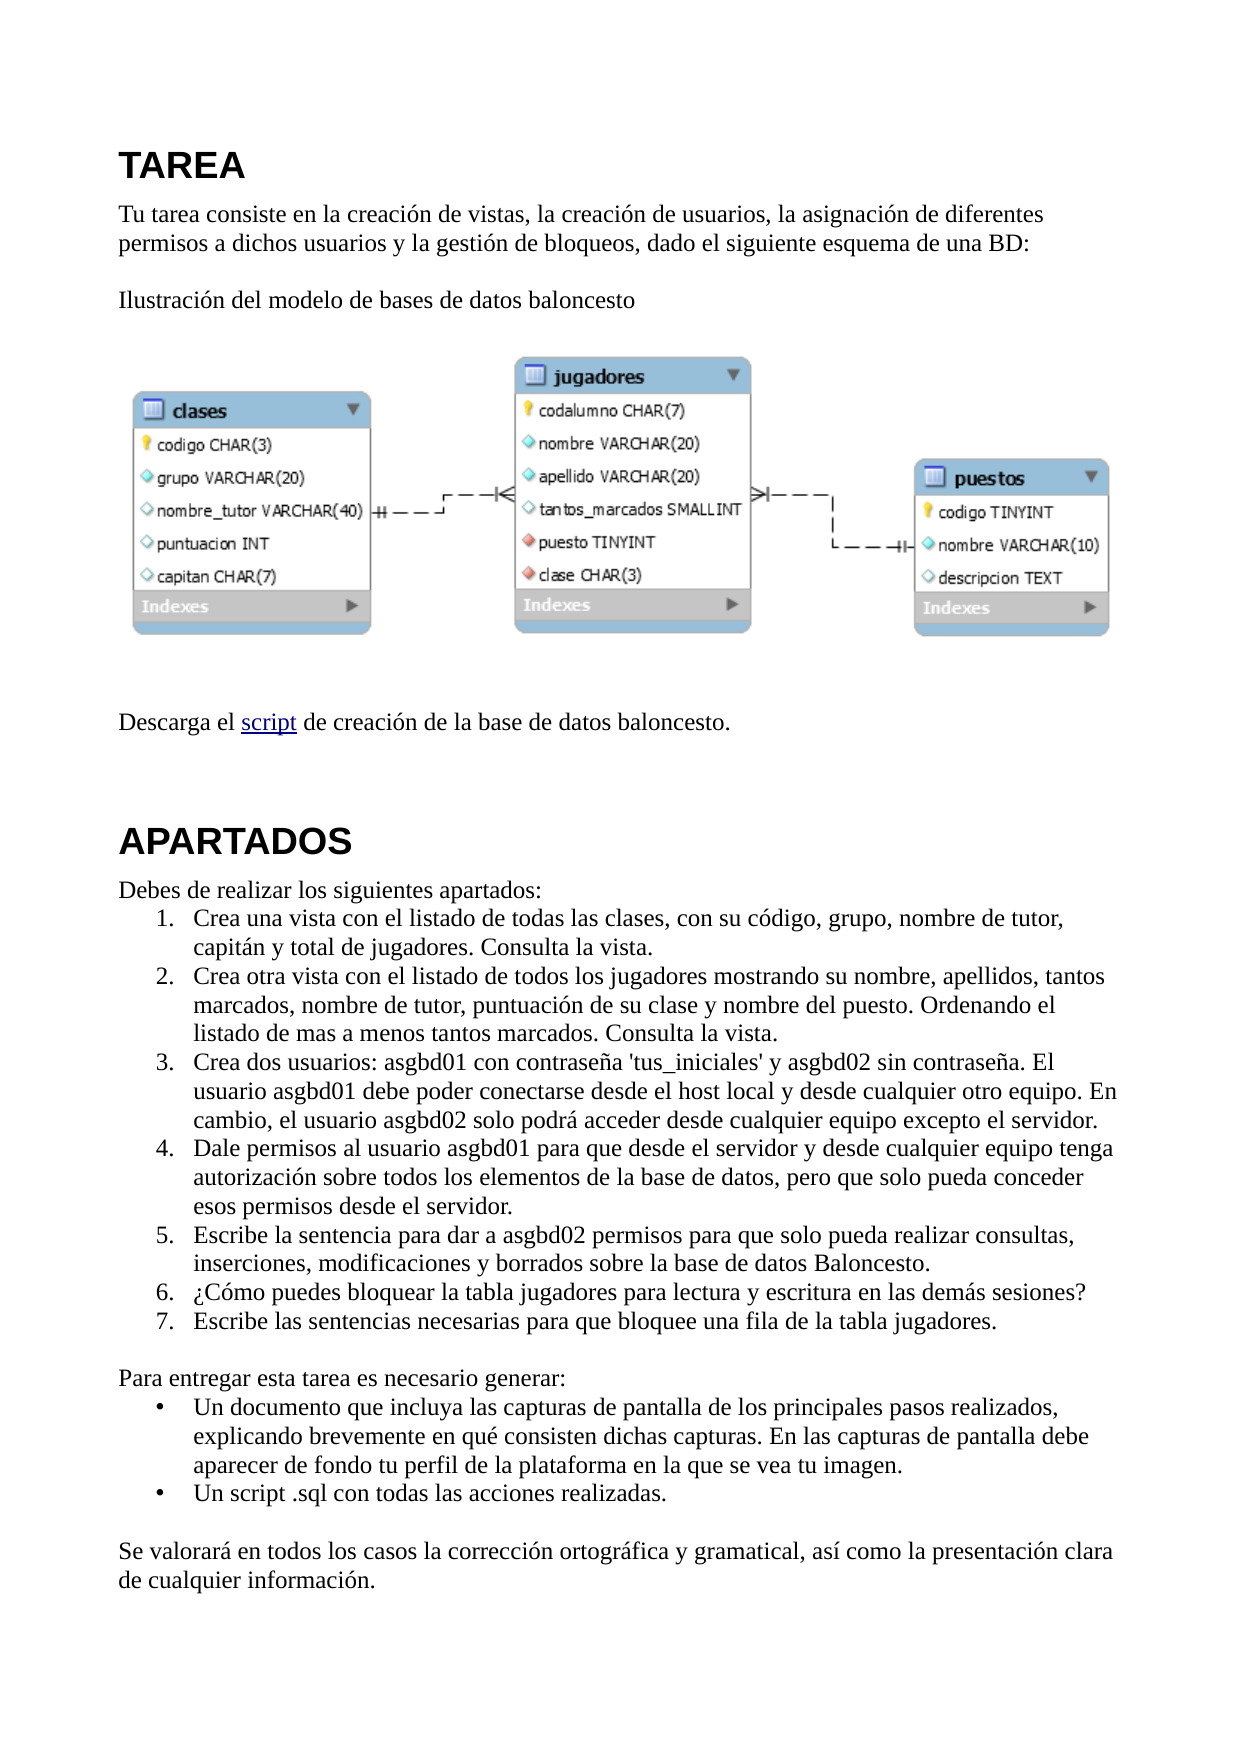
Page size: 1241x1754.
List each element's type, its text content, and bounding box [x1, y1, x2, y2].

list Dale permisos al usuario asgbd01 para que desde el servidor y desde cualquier equipo tenga autorización sobre todos los elementos de la base de datos, pero que solo pueda conceder esos permisos desde el servidor. [156, 1133, 1122, 1220]
text Para entregar esta tarea es necesario generar: [118, 1363, 1122, 1392]
text Se valorará en todos los casos la corrección ortográfica y gramatical, así como la presentación clara de cualquier información. [118, 1536, 1122, 1593]
picture [118, 343, 1123, 650]
text Descarga el script de creación de la base de datos baloncesto. [118, 707, 1122, 736]
list Crea otra vista con el listado de todos los jugadores mostrando su nombre, apellidos, tantos marcados, nombre de tutor, puntuación de su clase y nombre del puesto. Ordenando el listado de mas a menos tantos marcados. Consulta la vista. [156, 961, 1122, 1047]
text Tu tarea consiste en la creación de vistas, la creación de usuarios, la asignación de diferentes permisos a dichos usuarios y la gestión de bloqueos, dado el siguiente esquema de una BD: [118, 199, 1122, 257]
list Un script .sql con todas las acciones realizadas. [156, 1478, 1122, 1507]
list Crea dos usuarios: asgbd01 con contraseña 'tus_iniciales' y asgbd02 sin contraseña. El usuario asgbd01 debe poder conectarse desde el host local y desde cualquier otro equipo. En cambio, el usuario asgbd02 solo podrá acceder desde cualquier equipo excepto el servidor. [156, 1047, 1122, 1133]
list Escribe la sentencia para dar a asgbd02 permisos para que solo pueda realizar consultas, inserciones, modificaciones y borrados sobre la base de datos Baloncesto. [156, 1220, 1122, 1277]
subtitle APARTADOS [118, 818, 1122, 862]
list ¿Cómo puedes bloquear la tabla jugadores para lectura y escritura en las demás sesiones? [156, 1277, 1122, 1306]
list Un documento que incluya las capturas de pantalla de los principales pasos realizados, explicando brevemente en qué consisten dichas capturas. En las capturas de pantalla debe aparecer de fondo tu perfil de la plataforma en la que se vea tu imagen. [156, 1392, 1122, 1478]
text Ilustración del modelo de bases de datos baloncesto [118, 286, 1122, 314]
text Debes de realizar los siguientes apartados: [118, 875, 1122, 903]
list Escribe las sentencias necesarias para que bloquee una fila de la tabla jugadores. [156, 1306, 1122, 1335]
subtitle TAREA [118, 143, 1122, 187]
list Crea una vista con el listado de todas las clases, con su código, grupo, nombre de tutor, capitán y total de jugadores. Consulta la vista. [156, 903, 1122, 961]
